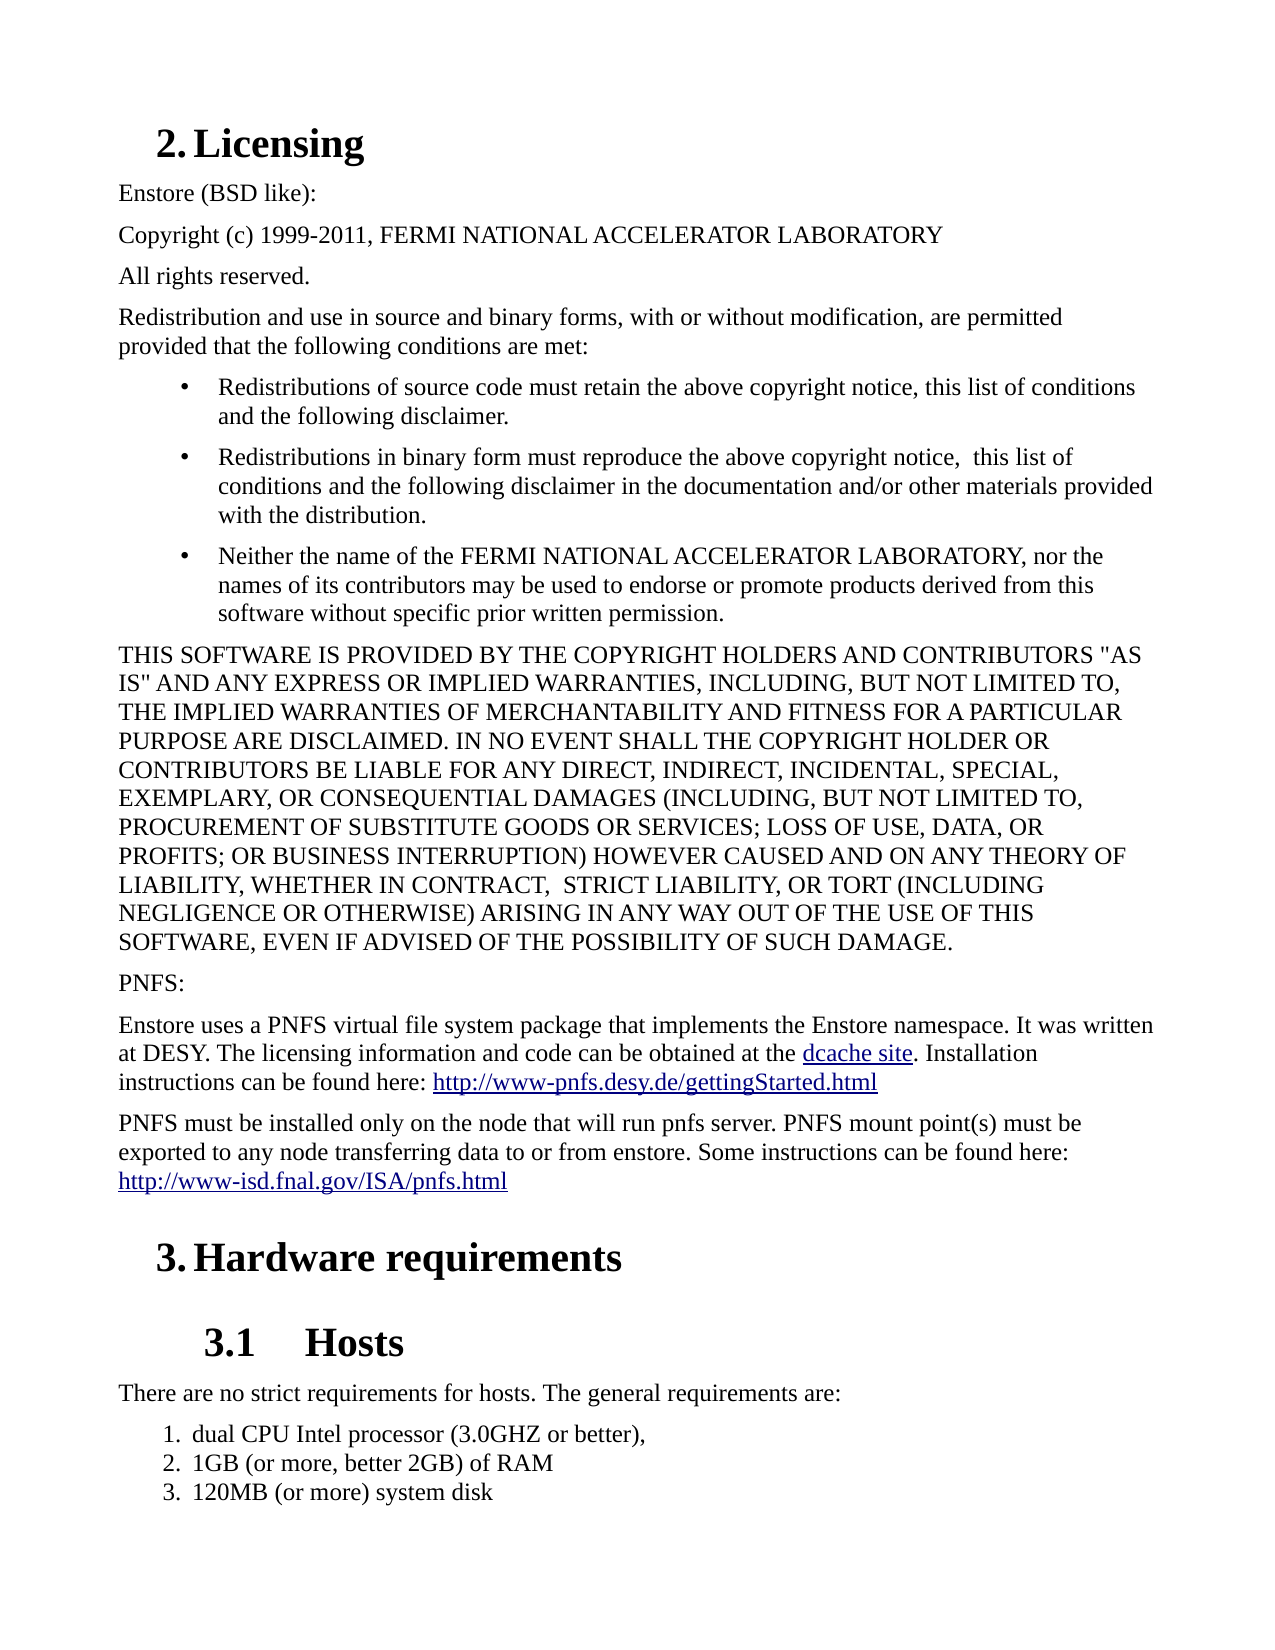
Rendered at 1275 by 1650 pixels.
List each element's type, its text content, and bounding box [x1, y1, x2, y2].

subtitle Hosts [193, 1318, 1157, 1366]
list Redistributions in binary form must reproduce the above copyright notice, this list of conditions and the following disclaimer in the documentation and/or other materials provided with the distribution. [180, 442, 1157, 528]
text All rights reserved. [118, 261, 1157, 290]
text PNFS: [118, 968, 1157, 997]
text Copyright (c) 1999-2011, FERMI NATIONAL ACCELERATOR LABORATORY [118, 220, 1157, 248]
text PNFS must be installed only on the node that will run pnfs server. PNFS mount point(s) must be exported to any node transferring data to or from enstore. Some instructions can be found here: http://www-isd.fnal.gov/ISA/pnfs.html [118, 1108, 1157, 1195]
text Enstore uses a PNFS virtual file system package that implements the Enstore namespace. It was written at DESY. The licensing information and code can be obtained at the dcache site. Installation instructions can be found here: http://www-pnfs.desy.de/gettingStarted.html [118, 1010, 1157, 1096]
list 120MB (or more) system disk [162, 1477, 1157, 1506]
subtitle Licensing [156, 118, 1157, 166]
text There are no strict requirements for hosts. The general requirements are: [118, 1378, 1157, 1407]
subtitle Hardware requirements [156, 1232, 1157, 1280]
list Redistributions of source code must retain the above copyright notice, this list of conditions and the following disclaimer. [180, 372, 1157, 430]
list dual CPU Intel processor (3.0GHZ or better), [162, 1419, 1157, 1448]
text THIS SOFTWARE IS PROVIDED BY THE COPYRIGHT HOLDERS AND CONTRIBUTORS "AS IS" AND ANY EXPRESS OR IMPLIED WARRANTIES, INCLUDING, BUT NOT LIMITED TO, THE IMPLIED WARRANTIES OF MERCHANTABILITY AND FITNESS FOR A PARTICULAR PURPOSE ARE DISCLAIMED. IN NO EVENT SHALL THE COPYRIGHT HOLDER OR CONTRIBUTORS BE LIABLE FOR ANY DIRECT, INDIRECT, INCIDENTAL, SPECIAL, EXEMPLARY, OR CONSEQUENTIAL DAMAGES (INCLUDING, BUT NOT LIMITED TO, PROCUREMENT OF SUBSTITUTE GOODS OR SERVICES; LOSS OF USE, DATA, OR PROFITS; OR BUSINESS INTERRUPTION) HOWEVER CAUSED AND ON ANY THEORY OF LIABILITY, WHETHER IN CONTRACT, STRICT LIABILITY, OR TORT (INCLUDING NEGLIGENCE OR OTHERWISE) ARISING IN ANY WAY OUT OF THE USE OF THIS SOFTWARE, EVEN IF ADVISED OF THE POSSIBILITY OF SUCH DAMAGE. [118, 640, 1157, 956]
text Enstore (BSD like): [118, 178, 1157, 207]
list 1GB (or more, better 2GB) of RAM [162, 1448, 1157, 1477]
list Neither the name of the FERMI NATIONAL ACCELERATOR LABORATORY, nor the names of its contributors may be used to endorse or promote products derived from this software without specific prior written permission. [180, 541, 1157, 627]
text Redistribution and use in source and binary forms, with or without modification, are permitted provided that the following conditions are met: [118, 302, 1157, 360]
